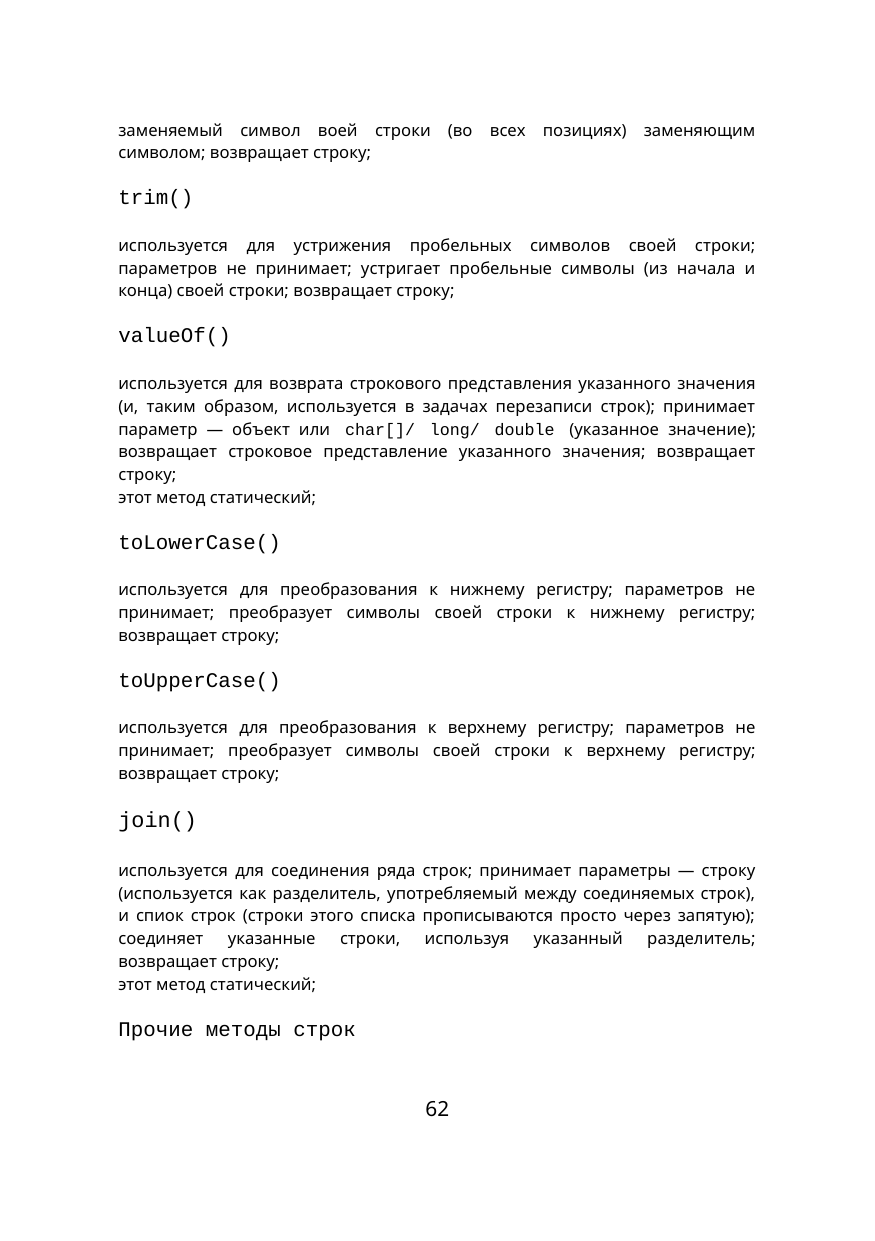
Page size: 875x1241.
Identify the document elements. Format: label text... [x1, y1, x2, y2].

text используется для соединения ряда строк; принимает параметры — строку (используется как разделитель, употребляемый между соединяемых строк), и спиок строк (строки этого списка прописываются просто через запятую); соединяет указанные строки, используя указанный разделитель; возвращает строку; [118, 859, 756, 972]
text этот метод статический; [118, 485, 756, 508]
text Прочие методы строк [118, 1018, 756, 1042]
text используется для устрижения пробельных символов своей строки; параметров не принимает; устригает пробельные символы (из начала и конца) своей строки; возвращает строку; [118, 233, 756, 302]
text join() [118, 809, 756, 834]
text valueOf() [118, 325, 756, 349]
text toLowerCase() [118, 532, 756, 555]
text используется для возврата строкового представления указанного значения (и, таким образом, используется в задачах перезаписи строк); принимает параметр — объект или char[]/ long/ double (указанное значение); возвращает строковое представление указанного значения; возвращает строку; [118, 372, 756, 485]
text используется для преобразования к нижнему регистру; параметров не принимает; преобразует символы своей строки к нижнему регистру; возвращает строку; [118, 578, 756, 646]
text используется для преобразования к верхнему регистру; параметров не принимает; преобразует символы своей строки к верхнему регистру; возвращает строку; [118, 716, 756, 784]
text trim() [118, 187, 756, 211]
text заменяемый символ воей строки (во всех позициях) заменяющим символом; возвращает строку; [118, 118, 756, 163]
text этот метод статический; [118, 972, 756, 995]
text toUpperCase() [118, 670, 756, 693]
